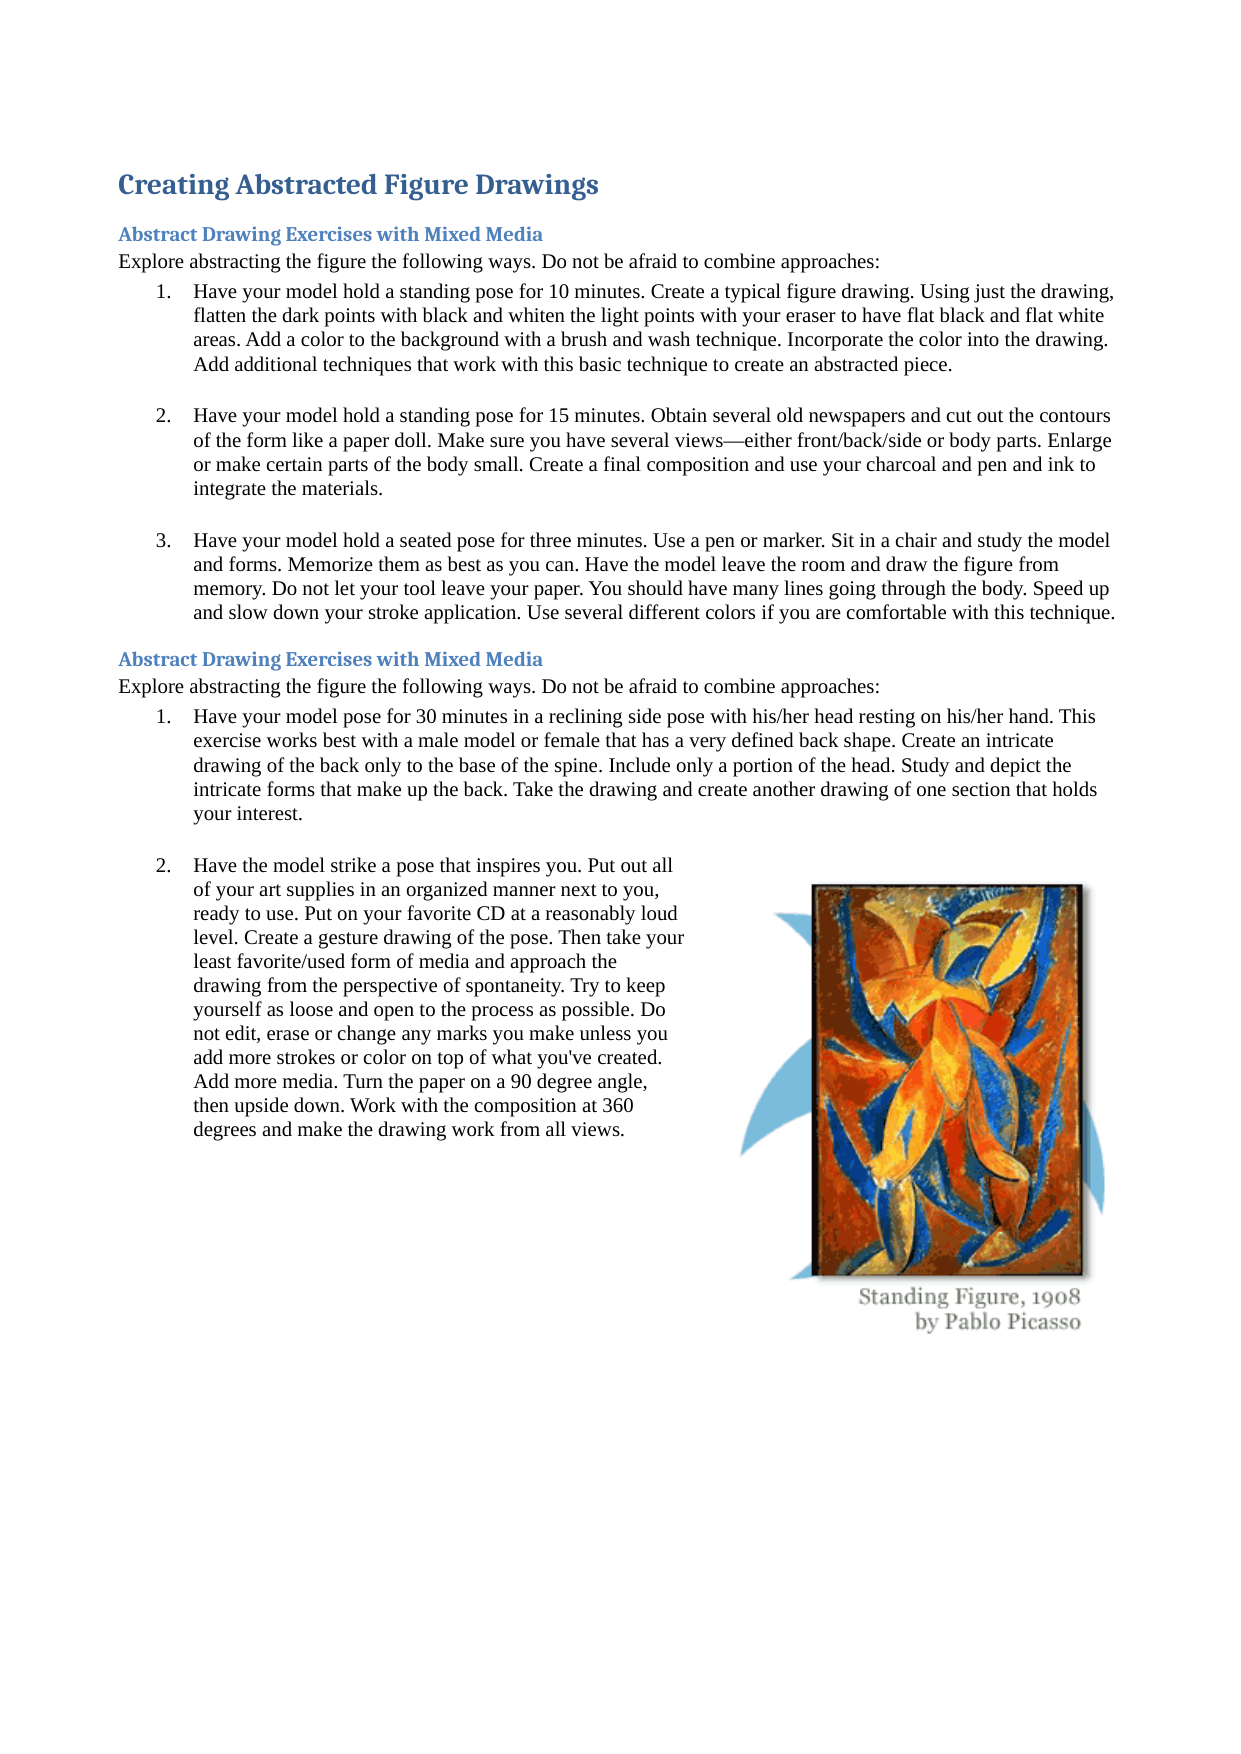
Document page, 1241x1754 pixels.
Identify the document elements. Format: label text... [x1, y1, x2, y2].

subtitle Abstract Drawing Exercises with Mixed Media [118, 222, 1122, 246]
text Explore abstracting the figure the following ways. Do not be afraid to combine approaches: [118, 249, 1122, 273]
list Have your model pose for 30 minutes in a reclining side pose with his/her head resting on his/her hand. This exercise works best with a male model or female that has a very defined back shape. Create an intricate drawing of the back only to the base of the spine. Include only a portion of the head. Study and depict the intricate forms that make up the back. Take the drawing and create another drawing of one section that holds your interest. [156, 704, 1122, 825]
text Explore abstracting the figure the following ways. Do not be afraid to combine approaches: [118, 674, 1122, 698]
subtitle Creating Abstracted Figure Drawings [118, 168, 1122, 202]
list Have the model strike a pose that inspires you. Put out all of your art supplies in an organized manner next to you, ready to use. Put on your favorite CD at a reasonably loud level. Create a gesture drawing of the pose. Then take your least favorite/used form of media and approach the drawing from the perspective of spontaneity. Try to keep yourself as loose and open to the process as possible. Do not edit, erase or change any marks you make unless you add more strokes or color on top of what you've created. Add more media. Turn the paper on a 90 degree angle, then upside down. Work with the composition at 360 degrees and make the drawing work from all views. [156, 853, 1122, 1141]
list Have your model hold a standing pose for 15 minutes. Obtain several old newspapers and cut out the contours of the form like a paper doll. Make sure you have several views—either front/back/side or body parts. Enlarge or make certain parts of the body small. Create a final composition and use your charcoal and pen and ink to integrate the materials. [156, 403, 1122, 500]
subtitle Abstract Drawing Exercises with Mixed Media [118, 648, 1122, 672]
list Have your model hold a standing pose for 10 minutes. Create a typical figure drawing. Using just the drawing, flatten the dark points with black and whiten the light points with your eraser to have flat black and flat white areas. Add a color to the background with a brush and wash technique. Incorporate the color into the drawing. Add additional techniques that work with this basic technique to create an abstracted piece. [156, 279, 1122, 376]
picture [704, 872, 1111, 1420]
list Have your model hold a seated pose for three minutes. Use a pen or marker. Sit in a chair and study the model and forms. Memorize them as best as you can. Have the model leave the room and draw the figure from memory. Do not let your tool leave your paper. You should have many lines going through the body. Speed up and slow down your stroke application. Use several different colors if you are comfortable with this technique. [156, 528, 1122, 624]
